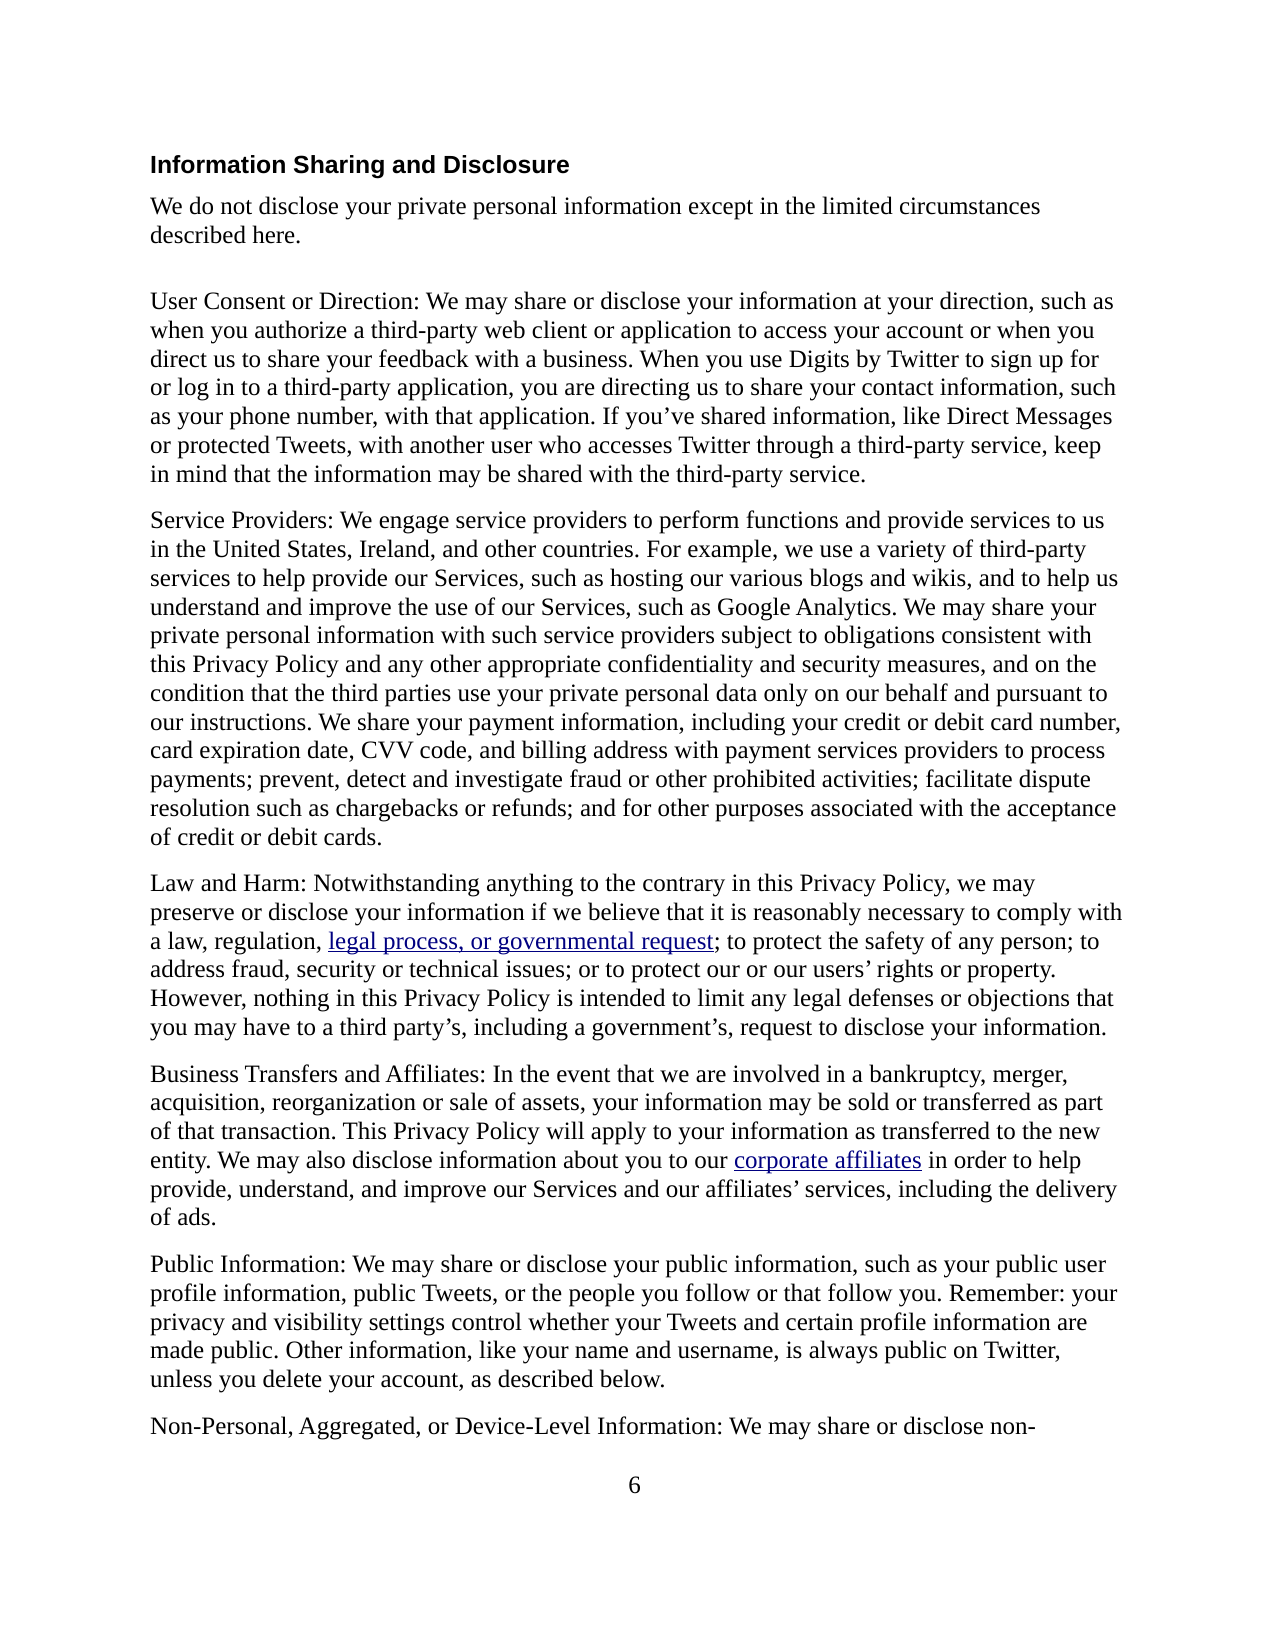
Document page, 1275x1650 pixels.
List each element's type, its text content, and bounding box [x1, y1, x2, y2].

text User Consent or Direction: We may share or disclose your information at your direction, such as when you authorize a third-party web client or application to access your account or when you direct us to share your feedback with a business. When you use Digits by Twitter to sign up for or log in to a third-party application, you are directing us to share your contact information, such as your phone number, with that application. If you’ve shared information, like Direct Messages or protected Tweets, with another user who accesses Twitter through a third-party service, keep in mind that the information may be shared with the third-party service. [150, 286, 1125, 487]
text Business Transfers and Affiliates: In the event that we are involved in a bankruptcy, merger, acquisition, reorganization or sale of assets, your information may be sold or transferred as part of that transaction. This Privacy Policy will apply to your information as transferred to the new entity. We may also disclose information about you to our corporate affiliates in order to help provide, understand, and improve our Services and our affiliates’ services, including the delivery of ads. [150, 1059, 1125, 1231]
subtitle Information Sharing and Disclosure [150, 150, 1125, 178]
text We do not disclose your private personal information except in the limited circumstances described here. [150, 191, 1125, 277]
text Law and Harm: Notwithstanding anything to the contrary in this Privacy Policy, we may preserve or disclose your information if we believe that it is reasonably necessary to comply with a law, regulation, legal process, or governmental request; to protect the safety of any person; to address fraud, security or technical issues; or to protect our or our users’ rights or property. However, nothing in this Privacy Policy is intended to limit any legal defenses or objections that you may have to a third party’s, including a government’s, request to disclose your information. [150, 868, 1125, 1041]
text Non-Personal, Aggregated, or Device-Level Information: We may share or disclose non- [150, 1411, 1125, 1439]
text Public Information: We may share or disclose your public information, such as your public user profile information, public Tweets, or the people you follow or that follow you. Remember: your privacy and visibility settings control whether your Tweets and certain profile information are made public. Other information, like your name and username, is always public on Twitter, unless you delete your account, as described below. [150, 1249, 1125, 1393]
text Service Providers: We engage service providers to perform functions and provide services to us in the United States, Ireland, and other countries. For example, we use a variety of third-party services to help provide our Services, such as hosting our various blogs and wikis, and to help us understand and improve the use of our Services, such as Google Analytics. We may share your private personal information with such service providers subject to obligations consistent with this Privacy Policy and any other appropriate confidentiality and security measures, and on the condition that the third parties use your private personal data only on our behalf and pursuant to our instructions. We share your payment information, including your credit or debit card number, card expiration date, CVV code, and billing address with payment services providers to process payments; prevent, detect and investigate fraud or other prohibited activities; facilitate dispute resolution such as chargebacks or refunds; and for other purposes associated with the acceptance of credit or debit cards. [150, 505, 1125, 850]
